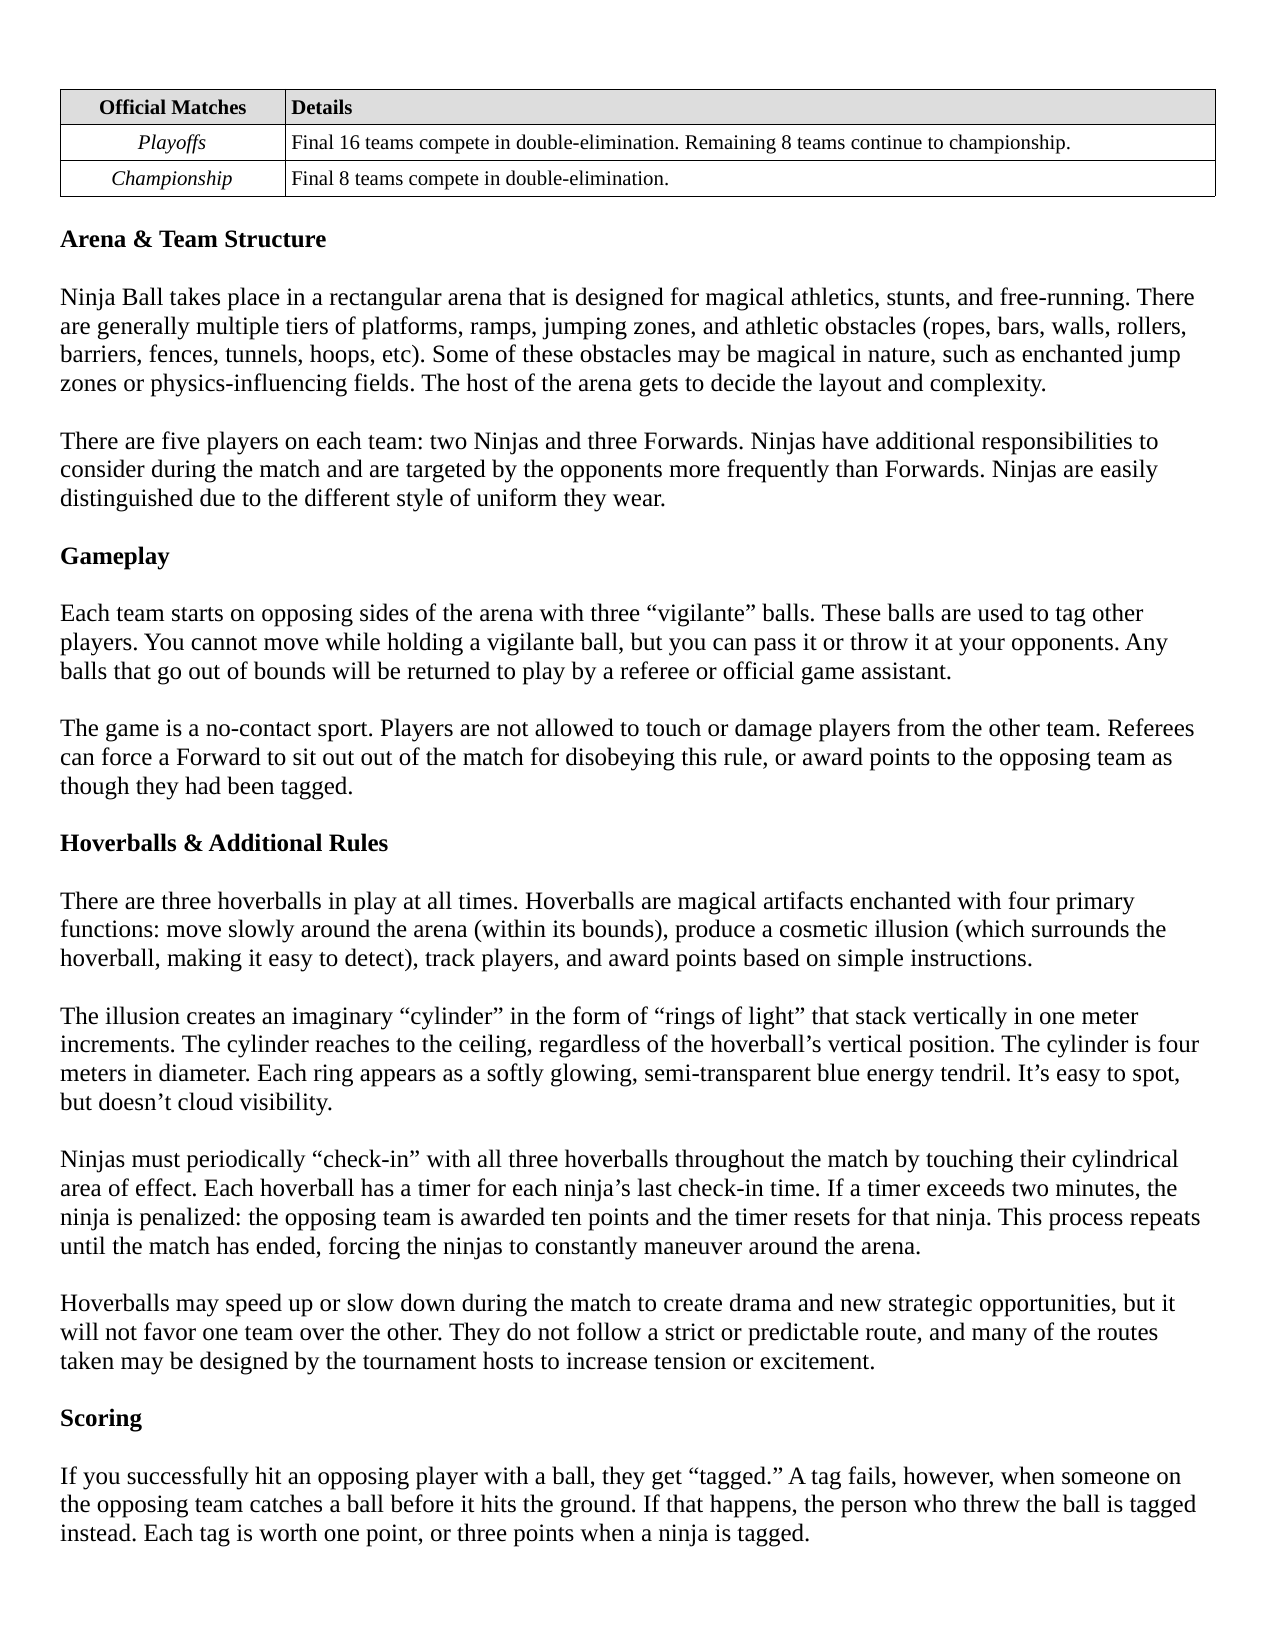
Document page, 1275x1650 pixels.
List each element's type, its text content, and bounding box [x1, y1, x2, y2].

text There are five players on each team: two Ninjas and three Forwards. Ninjas have additional responsibilities to consider during the match and are targeted by the opponents more frequently than Forwards. Ninjas are easily distinguished due to the different style of uniform they wear. [60, 426, 1215, 512]
table_cell Final 8 teams compete in double-elimination. [286, 161, 1215, 196]
text Ninja Ball takes place in a rectangular arena that is designed for magical athletics, stunts, and free-running. There are generally multiple tiers of platforms, ramps, jumping zones, and athletic obstacles (ropes, bars, walls, rollers, barriers, fences, tunnels, hoops, etc). Some of these obstacles may be magical in nature, such as enchanted jump zones or physics-influencing fields. The host of the arena gets to decide the layout and complexity. [60, 282, 1215, 397]
text Each team starts on opposing sides of the arena with three “vigilante” balls. These balls are used to tag other players. You cannot move while holding a vigilante ball, but you can pass it or throw it at your opponents. Any balls that go out of bounds will be returned to play by a referee or official game assistant. [60, 598, 1215, 684]
text The illusion creates an imaginary “cylinder” in the form of “rings of light” that stack vertically in one meter increments. The cylinder reaches to the ceiling, regardless of the hoverball’s vertical position. The cylinder is four meters in diameter. Each ring appears as a softly glowing, semi-transparent blue energy tendril. It’s easy to spot, but doesn’t cloud visibility. [60, 1001, 1215, 1116]
subtitle Gameplay [60, 541, 1215, 569]
table_header Details [286, 90, 1215, 124]
table_cell Championship [61, 161, 285, 196]
subtitle Arena & Team Structure [60, 224, 1215, 253]
table_cell Playoffs [61, 125, 285, 160]
table_cell Final 16 teams compete in double-elimination. Remaining 8 teams continue to championship. [286, 125, 1215, 160]
subtitle Scoring [60, 1403, 1215, 1432]
table_header Official Matches [61, 90, 285, 124]
text The game is a no-contact sport. Players are not allowed to touch or damage players from the other team. Referees can force a Forward to sit out out of the match for disobeying this rule, or award points to the opposing team as though they had been tagged. [60, 713, 1215, 799]
text Hoverballs may speed up or slow down during the match to create drama and new strategic opportunities, but it will not favor one team over the other. They do not follow a strict or predictable route, and many of the routes taken may be designed by the tournament hosts to increase tension or excitement. [60, 1288, 1215, 1374]
text Ninjas must periodically “check-in” with all three hoverballs throughout the match by touching their cylindrical area of effect. Each hoverball has a timer for each ninja’s last check-in time. If a timer exceeds two minutes, the ninja is penalized: the opposing team is awarded ten points and the timer resets for that ninja. This process repeats until the match has ended, forcing the ninjas to constantly maneuver around the arena. [60, 1144, 1215, 1259]
text There are three hoverballs in play at all times. Hoverballs are magical artifacts enchanted with four primary functions: move slowly around the arena (within its bounds), produce a cosmetic illusion (which surrounds the hoverball, making it easy to detect), track players, and award points based on simple instructions. [60, 886, 1215, 972]
text If you successfully hit an opposing player with a ball, they get “tagged.” A tag fails, however, when someone on the opposing team catches a ball before it hits the ground. If that happens, the person who threw the ball is tagged instead. Each tag is worth one point, or three points when a ninja is tagged. [60, 1461, 1215, 1547]
subtitle Hoverballs & Additional Rules [60, 828, 1215, 857]
